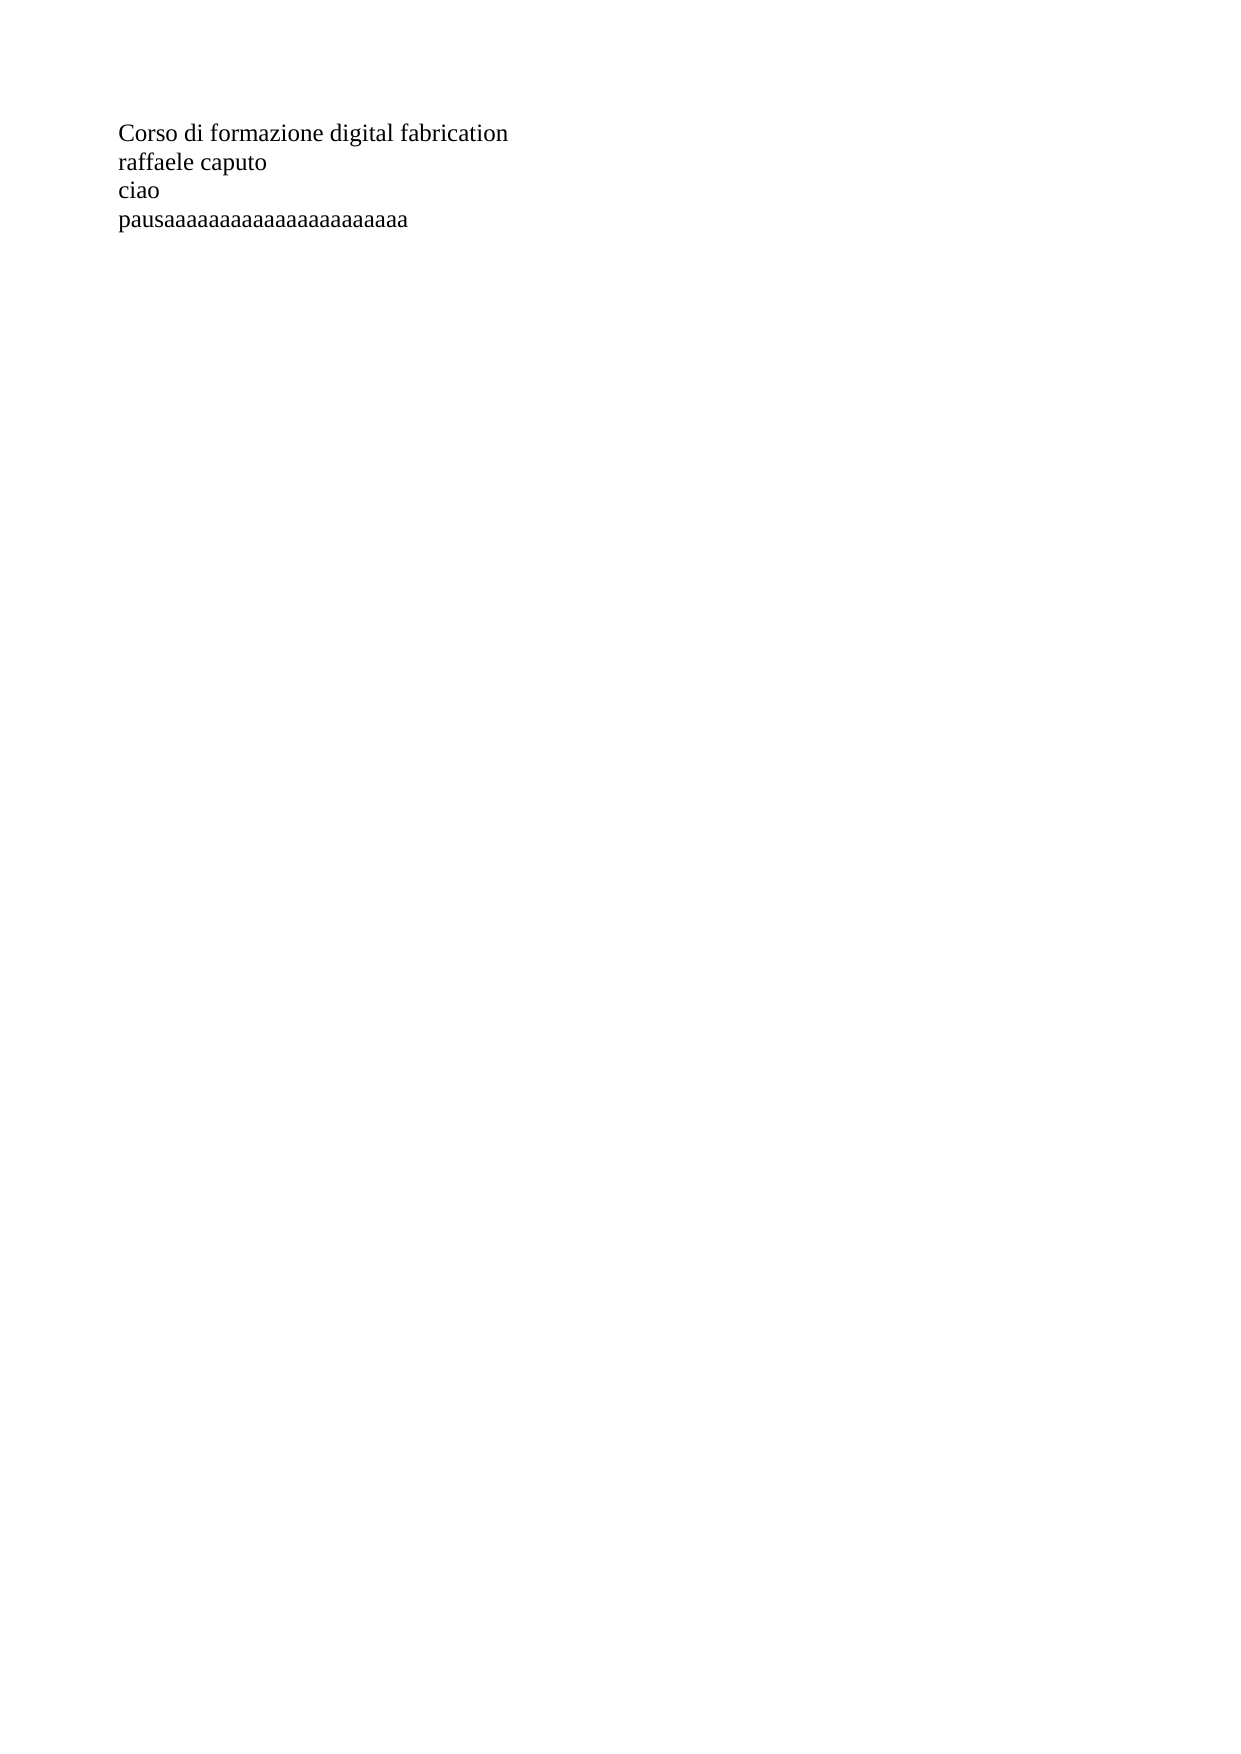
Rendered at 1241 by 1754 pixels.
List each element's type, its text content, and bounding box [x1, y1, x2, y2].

text pausaaaaaaaaaaaaaaaaaaaaaa [118, 204, 1122, 233]
text raffaele caputo [118, 147, 1122, 176]
text Corso di formazione digital fabrication [118, 118, 1122, 147]
text ciao [118, 176, 1122, 204]
